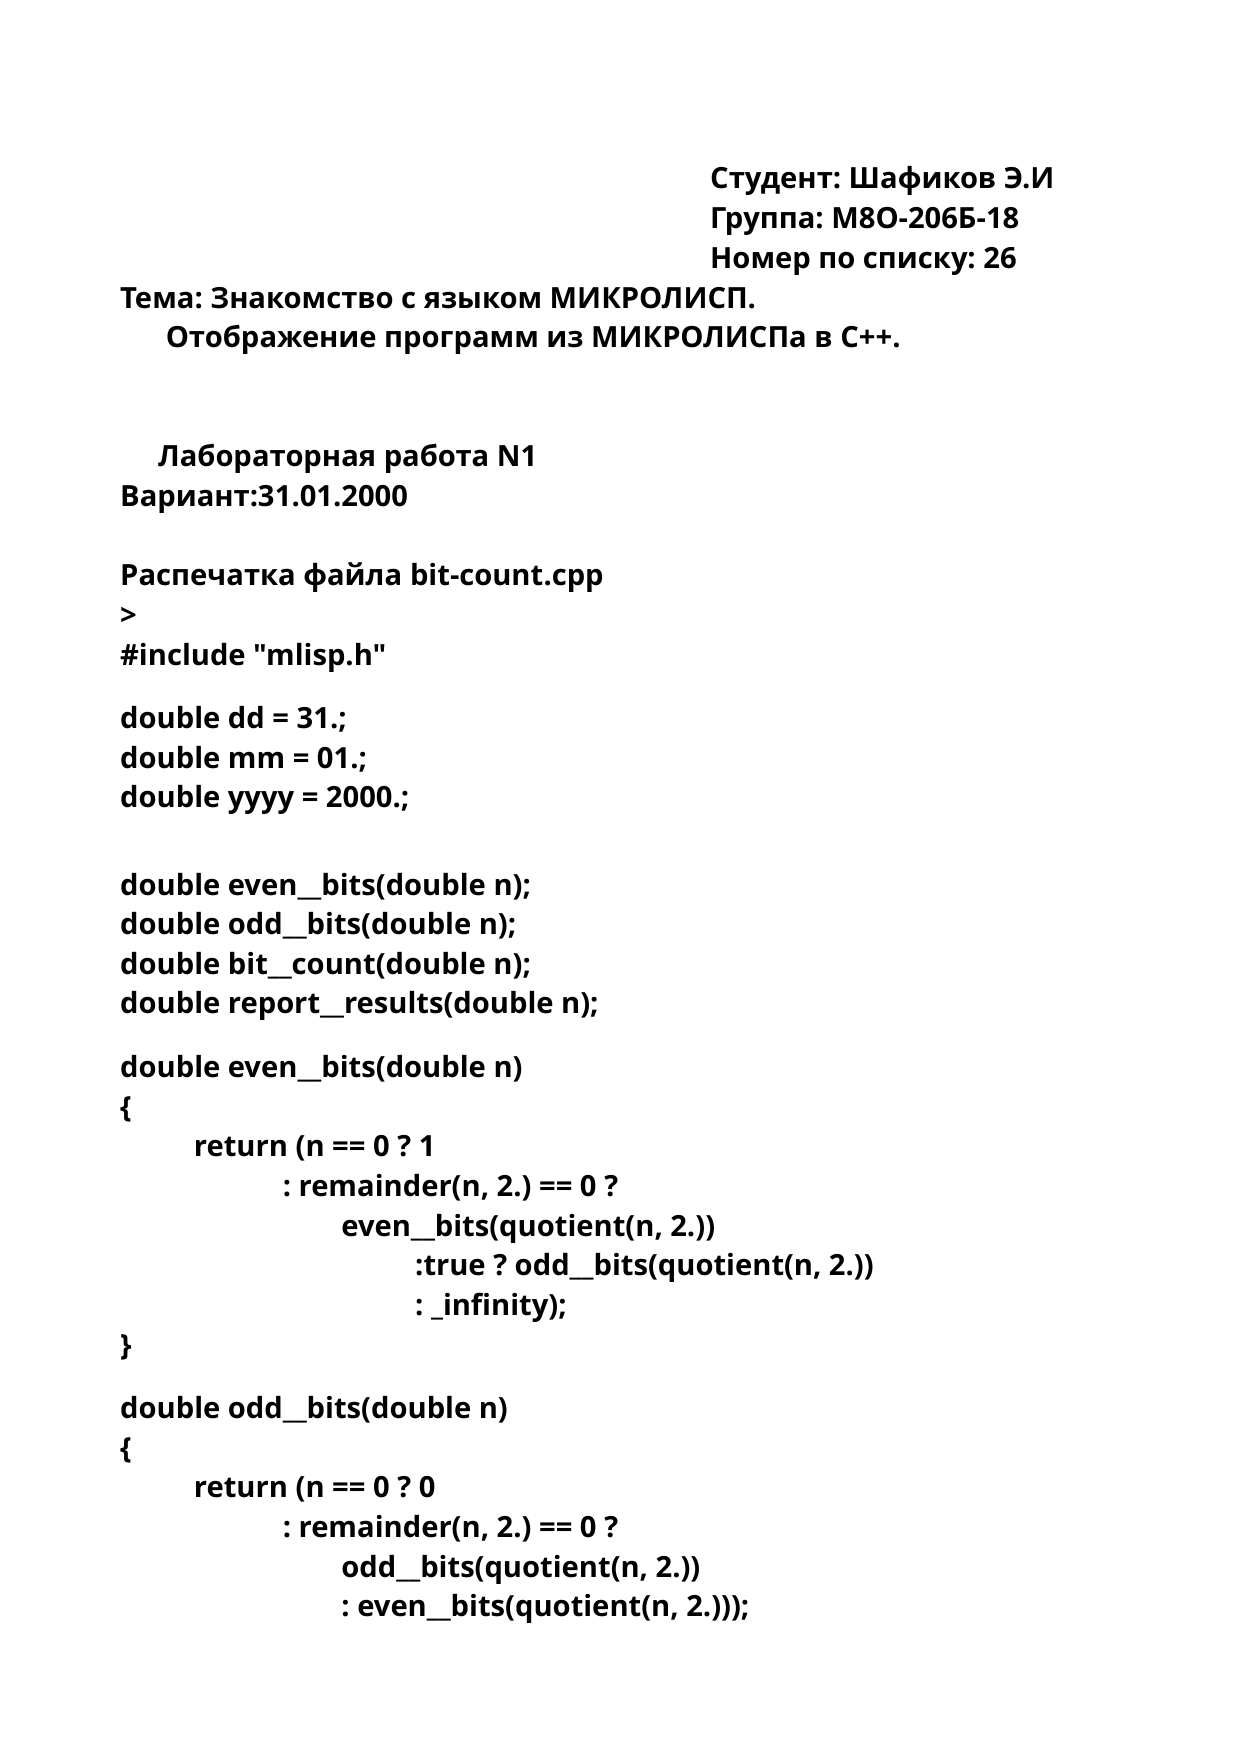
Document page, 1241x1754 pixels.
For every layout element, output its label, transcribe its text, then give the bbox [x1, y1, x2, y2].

text Вариант:31.01.2000 [120, 475, 1120, 515]
text double dd = 31.; [120, 697, 1120, 737]
text double even__bits(double n); [120, 864, 1120, 903]
text double even__bits(double n) [120, 1046, 1120, 1086]
text double report__results(double n); [120, 983, 1120, 1022]
text return (n == 0 ? 0 [120, 1467, 1120, 1506]
text double odd__bits(double n); [120, 903, 1120, 943]
text > [120, 594, 1120, 634]
text return (n == 0 ? 1 [120, 1126, 1120, 1165]
text even__bits(quotient(n, 2.)) [120, 1205, 1120, 1244]
text : remainder(n, 2.) == 0 ? [120, 1165, 1120, 1205]
text Группа: М8О-206Б-18 [120, 197, 1120, 237]
text double mm = 01.; [120, 737, 1120, 777]
text : _infinity); [120, 1284, 1120, 1324]
text Номер по списку: 26 [120, 237, 1120, 277]
text : even__bits(quotient(n, 2.))); [120, 1586, 1120, 1625]
text Студент: Шафиков Э.И [120, 158, 1120, 197]
text : remainder(n, 2.) == 0 ? [120, 1506, 1120, 1546]
text double odd__bits(double n) [120, 1387, 1120, 1427]
text { [120, 1086, 1120, 1126]
text Отображение программ из МИКРОЛИСПа в С++. [120, 317, 1120, 356]
text #include "mlisp.h" [120, 634, 1120, 674]
text odd__bits(quotient(n, 2.)) [120, 1546, 1120, 1586]
text { [120, 1427, 1120, 1467]
text } [120, 1324, 1120, 1364]
text Распечатка файла bit-count.cpp [120, 555, 1120, 594]
text :true ? odd__bits(quotient(n, 2.)) [120, 1244, 1120, 1284]
text Тема: Знакомство с языком МИКРОЛИСП. [120, 277, 1120, 317]
text double bit__count(double n); [120, 943, 1120, 983]
text double yyyy = 2000.; [120, 777, 1120, 816]
text Лабораторная работа N1 [120, 436, 1120, 475]
